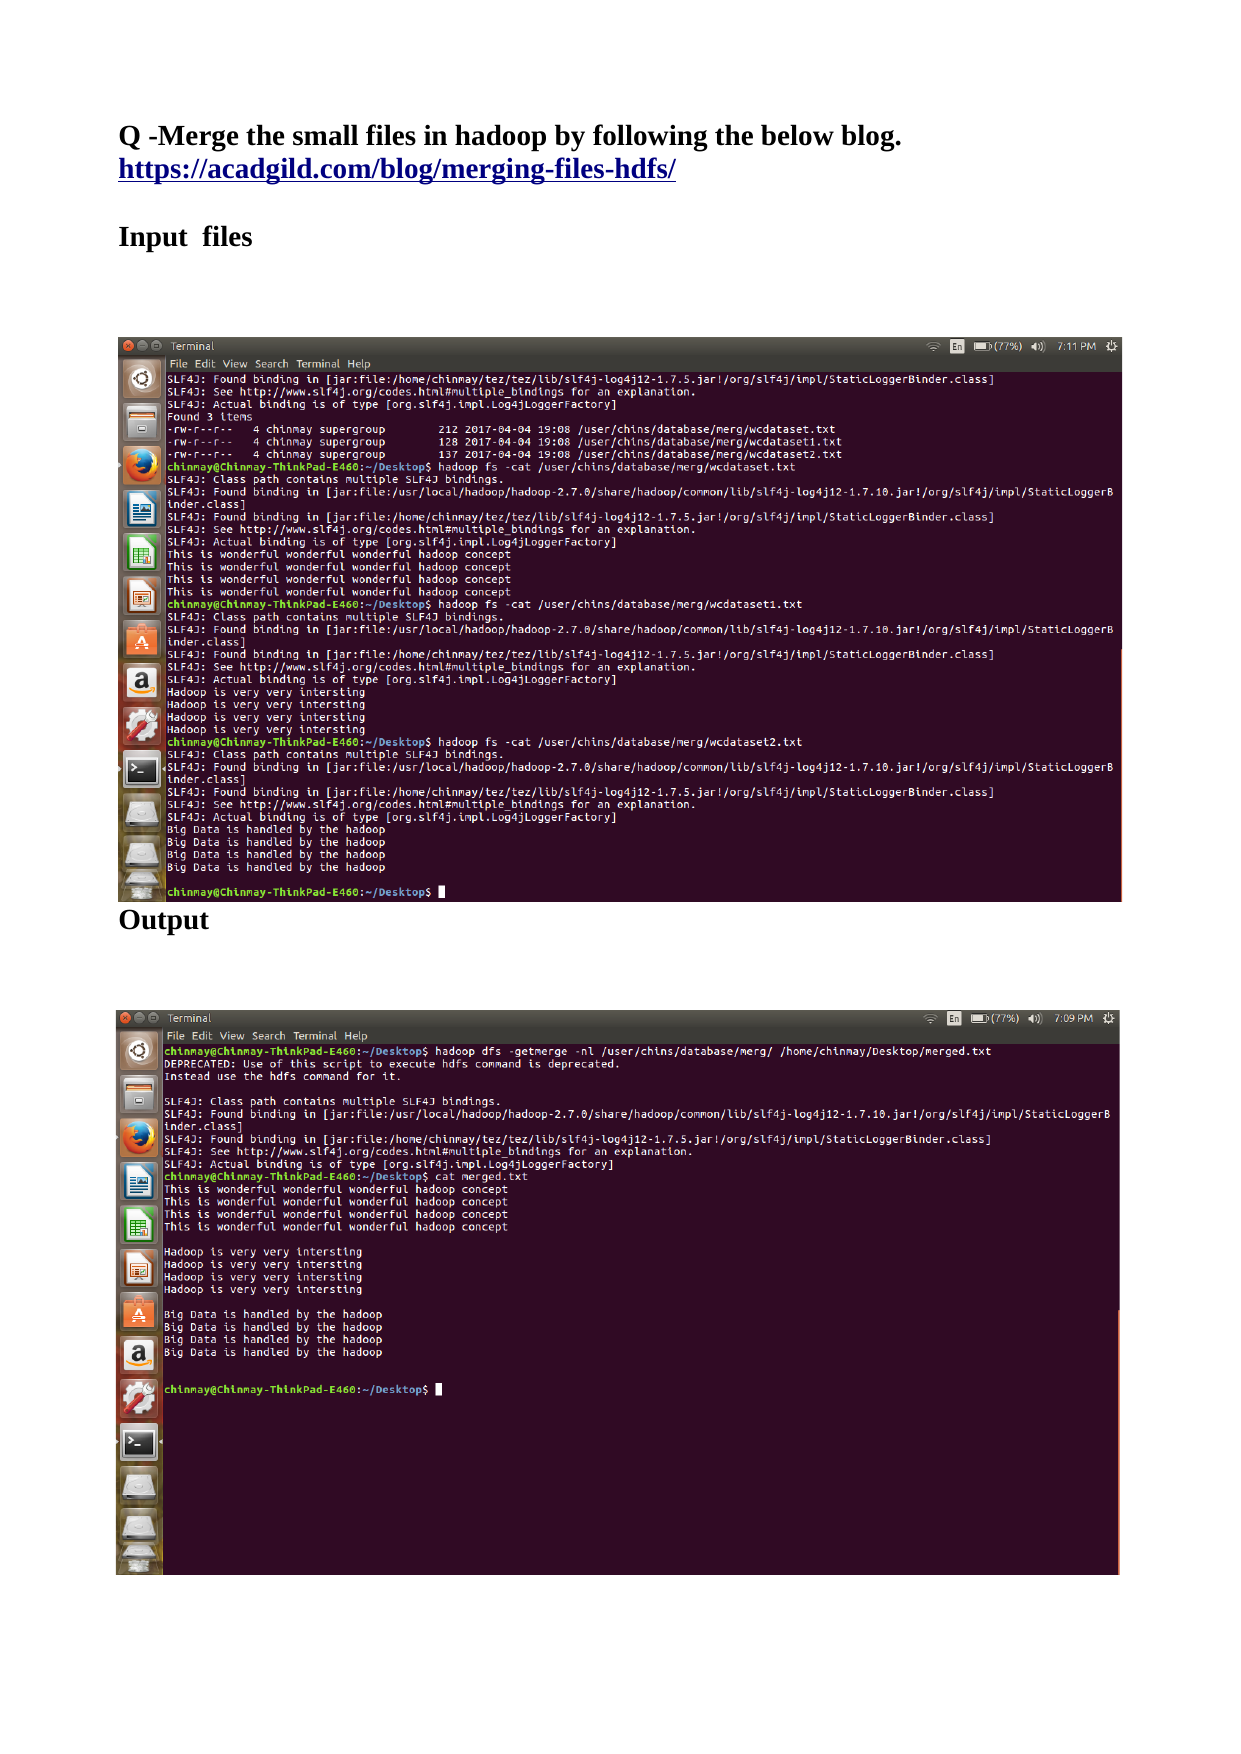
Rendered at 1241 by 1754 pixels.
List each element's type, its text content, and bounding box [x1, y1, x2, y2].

text https://acadgild.com/blog/merging-files-hdfs/ [118, 152, 1122, 185]
text Output [118, 902, 1122, 935]
text Input files [118, 219, 1122, 252]
text Q -Merge the small files in hadoop by following the below blog. [118, 118, 1122, 152]
